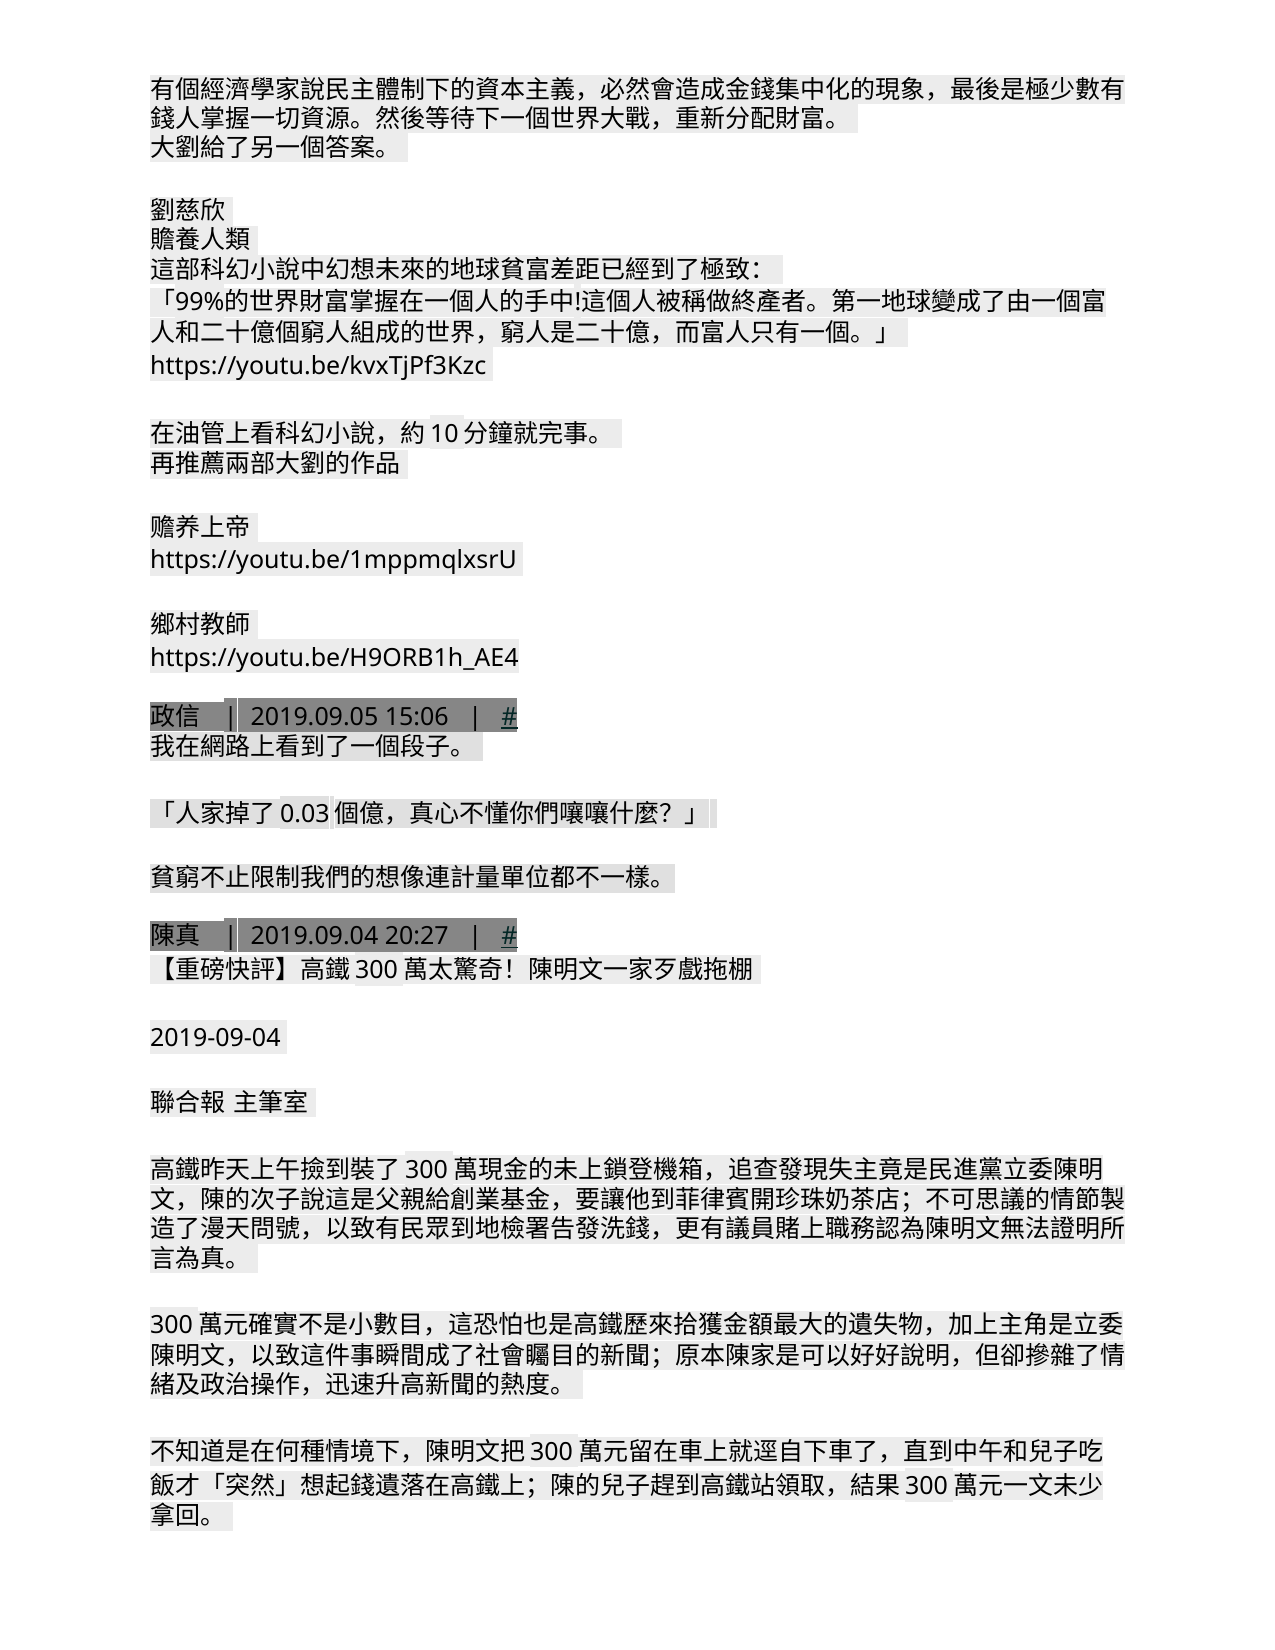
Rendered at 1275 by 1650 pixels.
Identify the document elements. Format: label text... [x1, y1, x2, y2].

text 政信 | 2019.09.05 15:06 | # [150, 698, 1125, 732]
text 【重磅快評】高鐵300萬太驚奇！陳明文一家歹戲拖棚 2019-09-04 聯合報 主筆室 高鐵昨天上午撿到裝了300萬現金的未上鎖登機箱，追查發現失主竟是民進黨立委陳明文，陳的次子說這是父親給創業基金，要讓他到菲律賓開珍珠奶茶店；不可思議的情節製造了漫天問號，以致有民眾到地檢署告發洗錢，更有議員賭上職務認為陳明文無法證明所言為真。 300萬元確實不是小數目，這恐怕也是高鐵歷來拾獲金額最大的遺失物，加上主角是立委陳明文，以致這件事瞬間成了社會矚目的新聞；原本陳家是可以好好說明，但卻摻雜了情緒及政治操作，迅速升高新聞的熱度。 不知道是在何種情境下，陳明文把300萬元留在車上就逕自下車了，直到中午和兒子吃飯才「突然」想起錢遺落在高鐵上；陳的兒子趕到高鐵站領取，結果300萬元一文未少拿回。 陳家提出最初的版本顯然省略許多重要細節，例如裝這麼多錢的登機箱為何沒上鎖？有沒有人同行？高鐵拾獲登機箱是如何確認是陳明文的？是高鐵主動通知陳家？還是陳明文的兒子到高鐵站詢問才拿回？高鐵說是個人隱私不便透露，陳家也沒有交代，以致給外界有想像的空間。 陳家沒有一次說明白， 自然有人就會猜測錢是那裡來的？有何用途？陳明文說是給兒子的創業基金，但一下子拿出300萬現金，又沒說怎麼湊的，讓人不聯想也難；今天陳明文辦公室發聲明說300萬現金均自銀行分次提領，金流正常，絕無違反洗錢法規，也非有心人影射的政治獻金；但300萬現金均自銀行分次提領，陳家如何分次提領，有沒有單次超過50萬元？銀行有沒有通報，恐怕要再說明。 不巧，今天藍營有人爆料，陳明文申報的現金存款只有約240萬，根本不足300萬，這只登機箱內的300萬到底怎麼來的？陳家應再進一步解釋，難道陳明文名下存款在這次提領後已經「歸零」？而且還向人舉債60萬？ 或許陳明文說這300萬是給兒子到菲律賓開珍奶店的創業基金不假，以行動響應蔡總新南向政策，顯然政治正確，但到菲律賓開奶開茶店要計畫兩年之久，而蔡總統一上任就提出新南向，如今都要選連任了，陳家才開始要錢進菲律賓，蔡總統會不會嫌陳家動作太慢了些？ 高鐵300萬皮箱的新聞披露，陳明文的兒子不久就在臉書PO文「質疑300萬現金事件的人心思邪惡」，不僅流於情緒而且有政治操作之嫌，如果陳家把這些心思把拿來好好說明錢是怎麼湊的？提示一下銀行提款、通報記錄，交代何時要繳贈與稅，向外界清楚說明，也不會搞到如此難堪局面，歹戲只好拖棚囉。 [150, 952, 1125, 1565]
text 我在網路上看到了一個段子。 「人家掉了0.03個億，真心不懂你們嚷嚷什麼？」 貧窮不止限制我們的想像連計量單位都不一樣。 [150, 732, 1125, 893]
text 有個經濟學家說民主體制下的資本主義，必然會造成金錢集中化的現象，最後是極少數有錢人掌握一切資源。然後等待下一個世界大戰，重新分配財富。 大劉給了另一個答案。 劉慈欣 贍養人類 這部科幻小說中幻想未來的地球貧富差距已經到了極致： 「99%的世界財富掌握在一個人的手中!這個人被稱做終產者。第一地球變成了由一個富人和二十億個窮人組成的世界，窮人是二十億，而富人只有一個。」 https://youtu.be/kvxTjPf3Kzc 在油管上看科幻小說，約10分鐘就完事。 再推薦兩部大劉的作品 赡养上帝 https://youtu.be/1mppmqlxsrU 鄉村教師 https://youtu.be/H9ORB1h_AE4 [150, 75, 1125, 673]
text 陳真 | 2019.09.04 20:27 | # [150, 918, 1125, 952]
